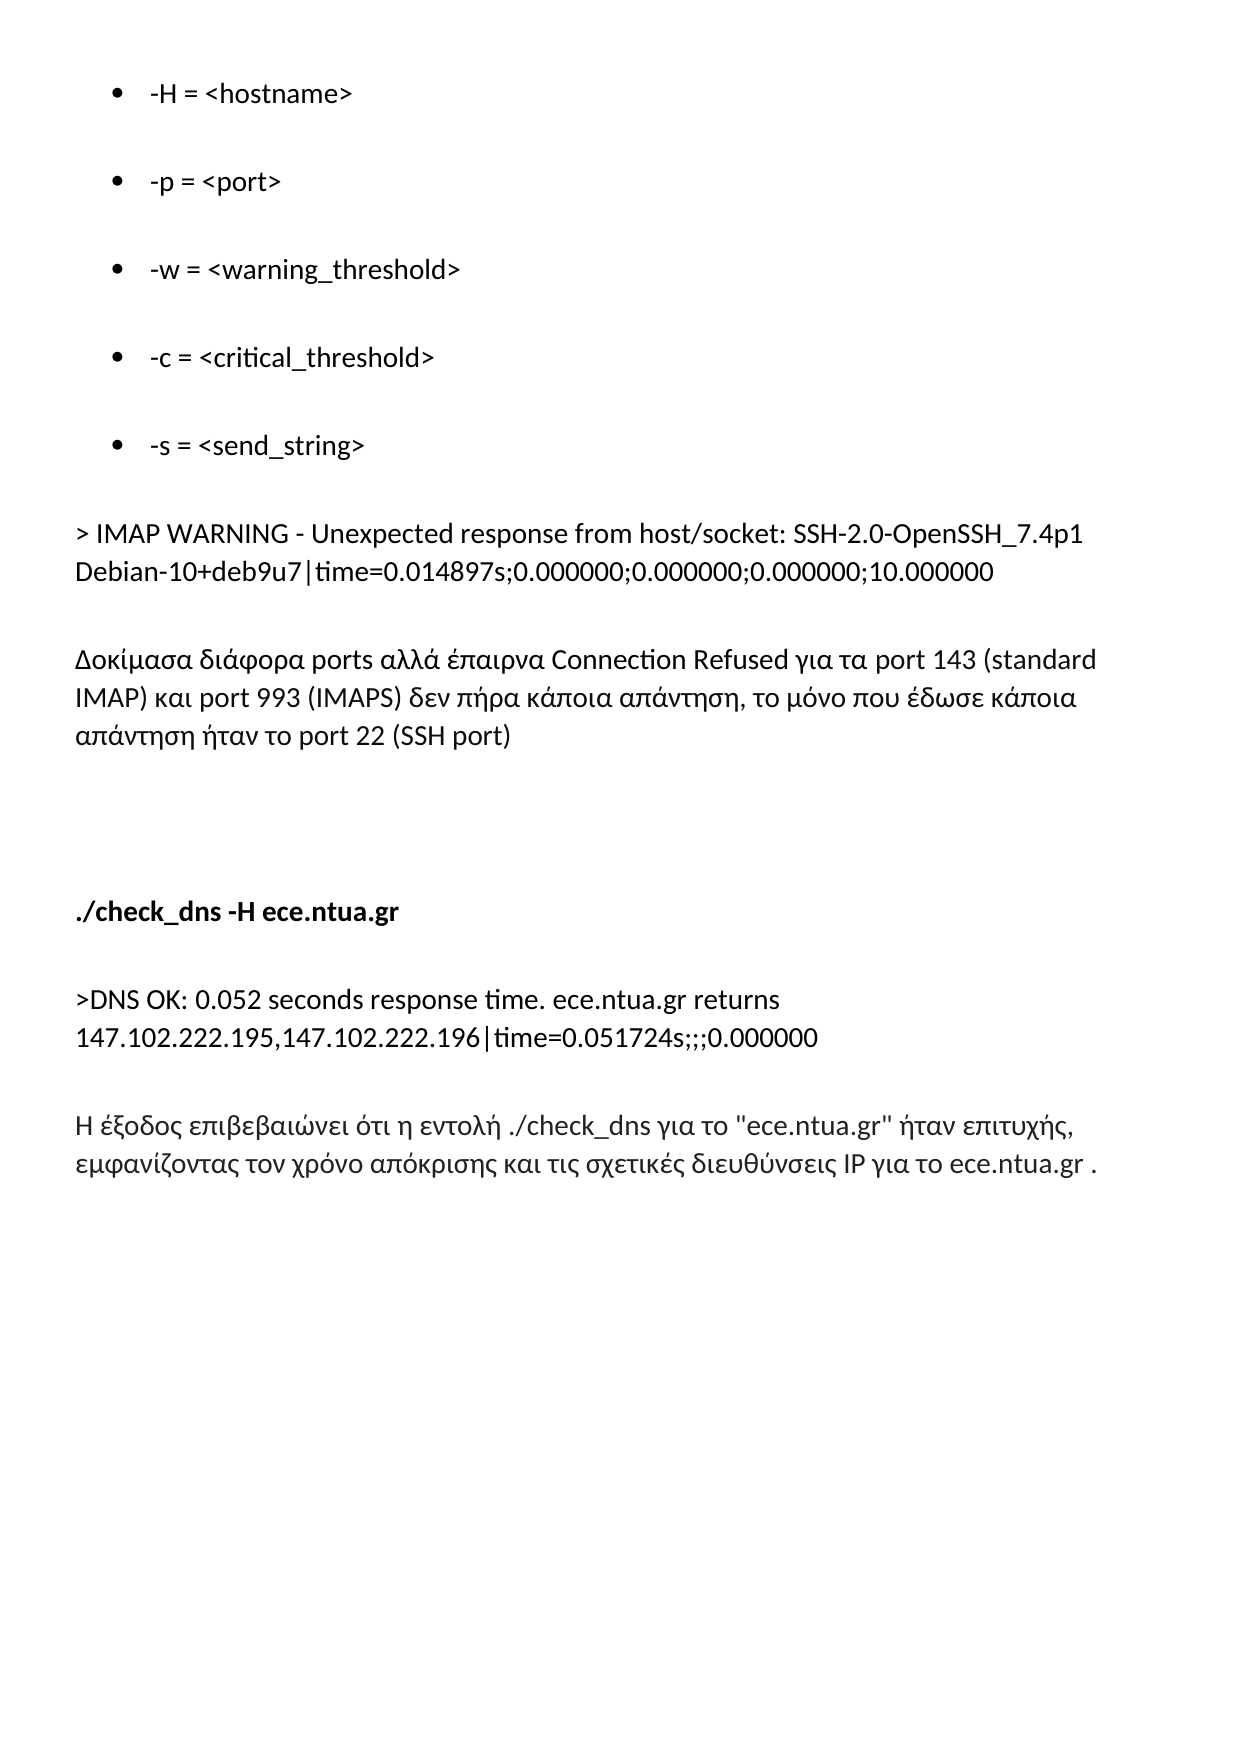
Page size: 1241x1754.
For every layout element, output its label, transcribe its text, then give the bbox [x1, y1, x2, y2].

list -w = <warning_threshold> [112, 251, 1165, 287]
list -H = <hostname> [112, 75, 1165, 111]
text ./check_dns -H ece.ntua.gr [75, 893, 1165, 929]
list -s = <send_string> [112, 427, 1165, 463]
list -p = <port> [112, 163, 1165, 199]
text >DNS OK: 0.052 seconds response time. ece.ntua.gr returns 147.102.222.195,147.102.222.196|time=0.051724s;;;0.000000 [75, 981, 1165, 1055]
list -c = <critical_threshold> [112, 339, 1165, 375]
text > IMAP WARNING - Unexpected response from host/socket: SSH-2.0-OpenSSH_7.4p1 Debian-10+deb9u7|time=0.014897s;0.000000;0.000000;0.000000;10.000000 [75, 515, 1165, 589]
text Η έξοδος επιβεβαιώνει ότι η εντολή ./check_dns για το "ece.ntua.gr" ήταν επιτυχής, εμφανίζοντας τον χρόνο απόκρισης και τις σχετικές διευθύνσεις IP για το ece.ntua.gr . [75, 1107, 1165, 1181]
text Δοκίμασα διάφορα ports αλλά έπαιρνα Connection Refused για τα port 143 (standard IMAP) και port 993 (IMAPS) δεν πήρα κάποια απάντηση, το μόνο που έδωσε κάποια απάντηση ήταν το port 22 (SSH port) [75, 641, 1165, 753]
